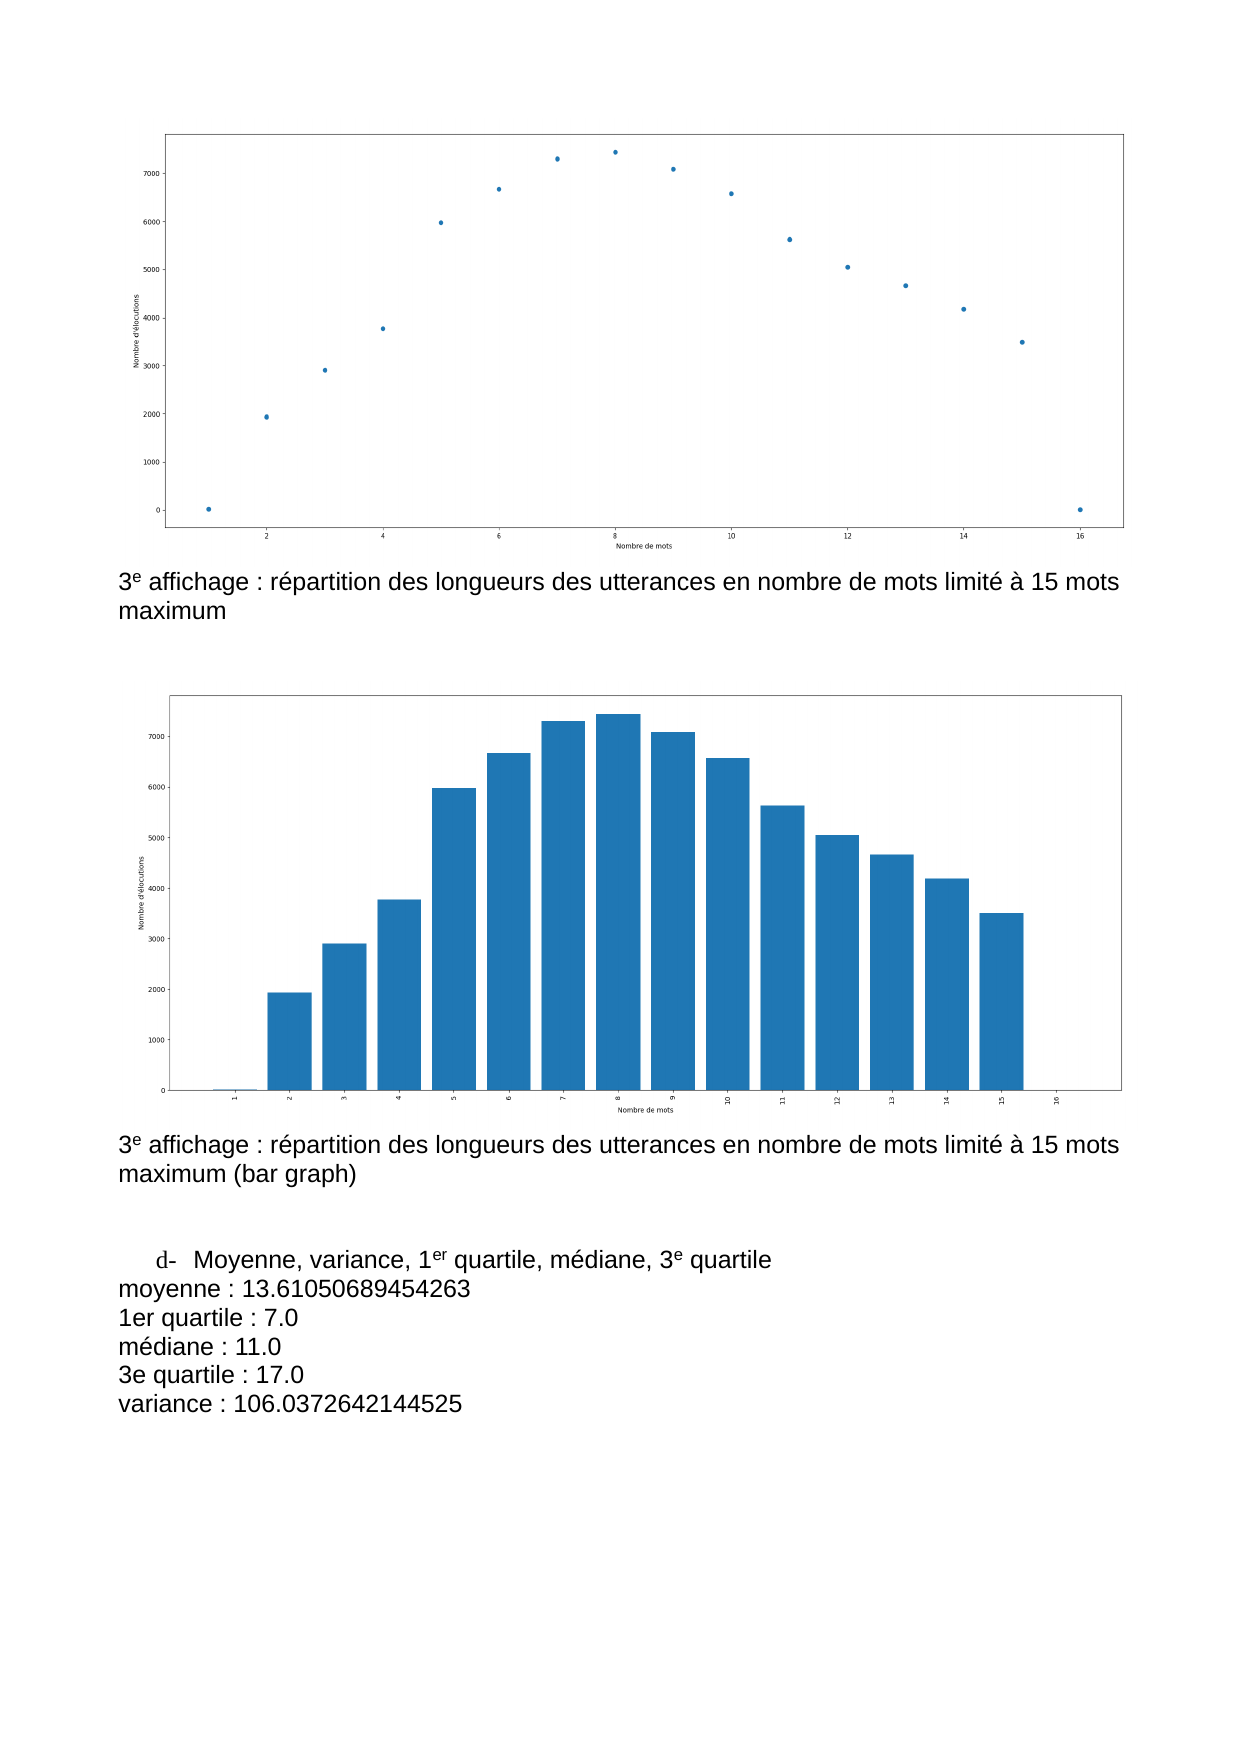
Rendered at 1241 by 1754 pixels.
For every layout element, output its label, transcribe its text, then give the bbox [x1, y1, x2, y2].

text médiane : 11.0 [118, 1332, 1122, 1361]
picture [118, 118, 1138, 567]
picture [118, 681, 1146, 1131]
text 1er quartile : 7.0 [118, 1303, 1122, 1332]
text moyenne : 13.61050689454263 [118, 1274, 1122, 1303]
text variance : 106.0372642144525 [118, 1389, 1122, 1418]
list Moyenne, variance, 1er quartile, médiane, 3e quartile [156, 1245, 1122, 1274]
text 3e affichage : répartition des longueurs des utterances en nombre de mots limité à 15 mots maximum (bar graph) [118, 1131, 1122, 1188]
text 3e quartile : 17.0 [118, 1361, 1122, 1389]
text 3e affichage : répartition des longueurs des utterances en nombre de mots limité à 15 mots maximum [118, 567, 1122, 624]
